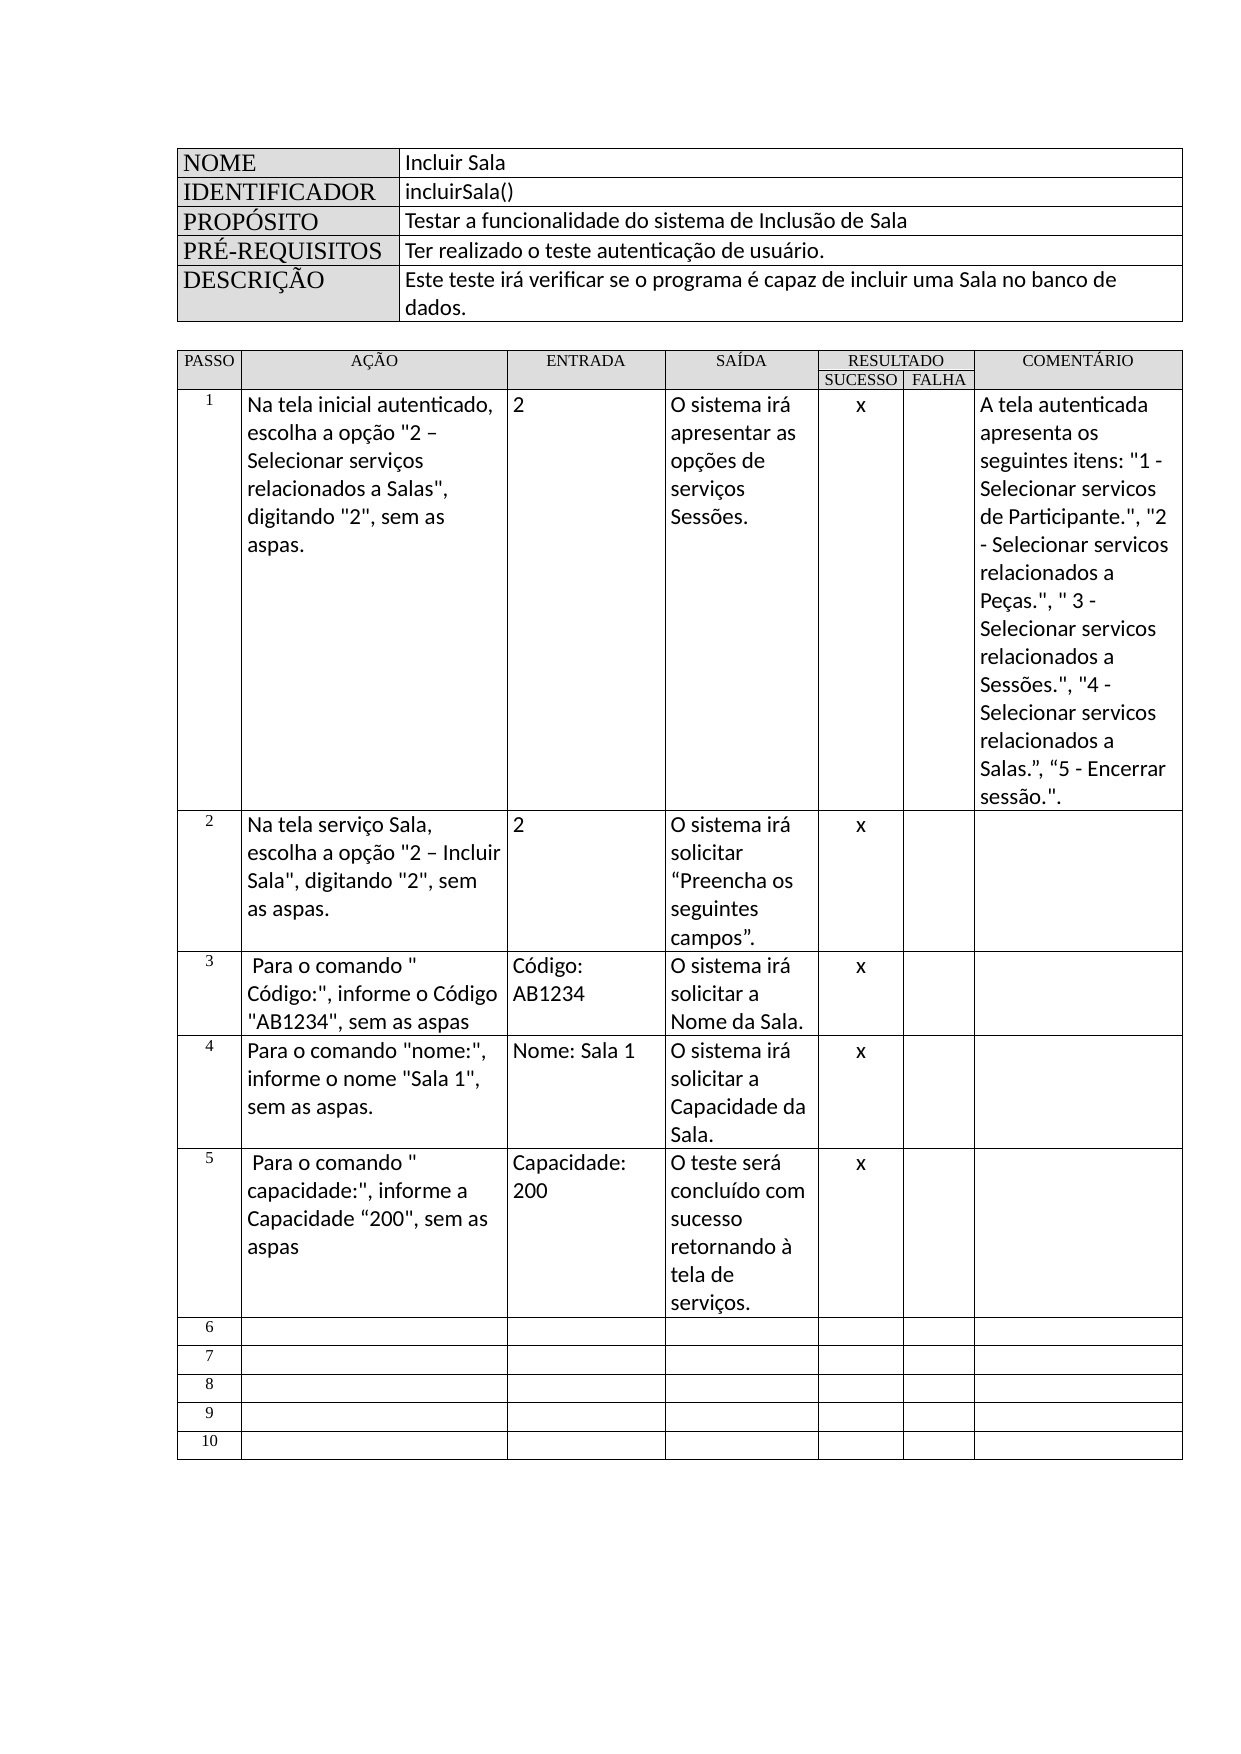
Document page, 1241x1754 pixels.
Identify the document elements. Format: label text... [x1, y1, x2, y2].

table_cell Código: AB1234 [508, 952, 665, 1035]
table_cell [508, 1375, 665, 1402]
table_cell [975, 1375, 1182, 1402]
table_cell [904, 952, 974, 1035]
table_cell 4 [178, 1036, 241, 1148]
table_cell Este teste irá verificar se o programa é capaz de incluir uma Sala no banco de dados. [400, 266, 1182, 321]
table_cell [904, 1149, 974, 1316]
table_cell Na tela inicial autenticado, escolha a opção "2 – Selecionar serviços relacionados a Salas", digitando "2", sem as aspas. [242, 390, 507, 810]
table_cell FALHA [904, 371, 974, 389]
table_cell [819, 1318, 903, 1345]
table_cell 2 [178, 811, 241, 951]
table_header RESULTADO [819, 351, 974, 369]
table_cell Nome: Sala 1 [508, 1036, 665, 1148]
table_cell [666, 1375, 818, 1402]
table_cell Para o comando "nome:", informe o nome "Sala 1", sem as aspas. [242, 1036, 507, 1148]
table_cell O sistema irá solicitar “Preencha os seguintes campos”. [666, 811, 818, 951]
table_header ENTRADA [508, 351, 665, 389]
table_cell 2 [508, 390, 665, 810]
table_cell [666, 1432, 818, 1459]
table_cell [904, 1432, 974, 1459]
table_cell [904, 1346, 974, 1373]
table_cell x [819, 1149, 903, 1316]
table_cell [508, 1432, 665, 1459]
table_cell [975, 811, 1182, 951]
table_cell 7 [178, 1346, 241, 1373]
table_cell [904, 1318, 974, 1345]
table_cell [975, 1036, 1182, 1148]
table_cell O sistema irá apresentar as opções de serviços Sessões. [666, 390, 818, 810]
table_cell [242, 1318, 507, 1345]
table_cell [666, 1403, 818, 1431]
table_cell [819, 1403, 903, 1431]
table_cell [975, 1318, 1182, 1345]
table_cell [975, 1403, 1182, 1431]
table_header SAÍDA [666, 351, 818, 389]
table_cell SUCESSO [819, 371, 903, 389]
table_cell [904, 811, 974, 951]
table_cell 10 [178, 1432, 241, 1459]
table_cell O teste será concluído com sucesso retornando à tela de serviços. [666, 1149, 818, 1316]
table_cell [508, 1318, 665, 1345]
table_cell [508, 1346, 665, 1373]
table_cell incluirSala() [400, 178, 1182, 206]
table_cell Para o comando " Código:", informe o Código "AB1234", sem as aspas [242, 952, 507, 1035]
table_cell 2 [508, 811, 665, 951]
table_cell Testar a funcionalidade do sistema de Inclusão de Sala [400, 207, 1182, 235]
table_cell [508, 1403, 665, 1431]
table_cell 3 [178, 952, 241, 1035]
table_cell O sistema irá solicitar a Nome da Sala. [666, 952, 818, 1035]
table_cell Capacidade: 200 [508, 1149, 665, 1316]
table_header NOME [178, 149, 399, 177]
table_cell [242, 1346, 507, 1373]
table_cell O sistema irá solicitar a Capacidade da Sala. [666, 1036, 818, 1148]
table_cell [975, 952, 1182, 1035]
table_cell [666, 1346, 818, 1373]
table_cell [975, 1346, 1182, 1373]
table_cell x [819, 390, 903, 810]
table_cell [819, 1346, 903, 1373]
table_cell [904, 1375, 974, 1402]
table_cell 9 [178, 1403, 241, 1431]
table_header Incluir Sala [400, 149, 1182, 177]
table_cell A tela autenticada apresenta os seguintes itens: "1 - Selecionar servicos de Participante.", "2 - Selecionar servicos relacionados a Peças.", " 3 - Selecionar servicos relacionados a Sessões.", "4 - Selecionar servicos relacionados a Salas.”, “5 - Encerrar sessão.". [975, 390, 1182, 810]
table_cell Ter realizado o teste autenticação de usuário. [400, 236, 1182, 265]
table_cell [819, 1432, 903, 1459]
table_header COMENTÁRIO [975, 351, 1182, 389]
table_cell x [819, 1036, 903, 1148]
table_cell [975, 1432, 1182, 1459]
table_cell [975, 1149, 1182, 1316]
table_cell [242, 1375, 507, 1402]
table_cell Para o comando " capacidade:", informe a Capacidade “200", sem as aspas [242, 1149, 507, 1316]
table_cell [904, 390, 974, 810]
table_cell [242, 1432, 507, 1459]
table_cell 1 [178, 390, 241, 810]
table_cell 6 [178, 1318, 241, 1345]
table_cell x [819, 952, 903, 1035]
table_cell 8 [178, 1375, 241, 1402]
table_cell PROPÓSITO [178, 207, 399, 235]
table_cell IDENTIFICADOR [178, 178, 399, 206]
table_cell DESCRIÇÃO [178, 266, 399, 321]
table_cell [242, 1403, 507, 1431]
table_cell 5 [178, 1149, 241, 1316]
table_cell [666, 1318, 818, 1345]
table_cell x [819, 811, 903, 951]
table_cell PRÉ-REQUISITOS [178, 236, 399, 265]
table_cell Na tela serviço Sala, escolha a opção "2 – Incluir Sala", digitando "2", sem as aspas. [242, 811, 507, 951]
table_header PASSO [178, 351, 241, 389]
table_cell [819, 1375, 903, 1402]
table_header AÇÃO [242, 351, 507, 389]
table_cell [904, 1403, 974, 1431]
table_cell [904, 1036, 974, 1148]
